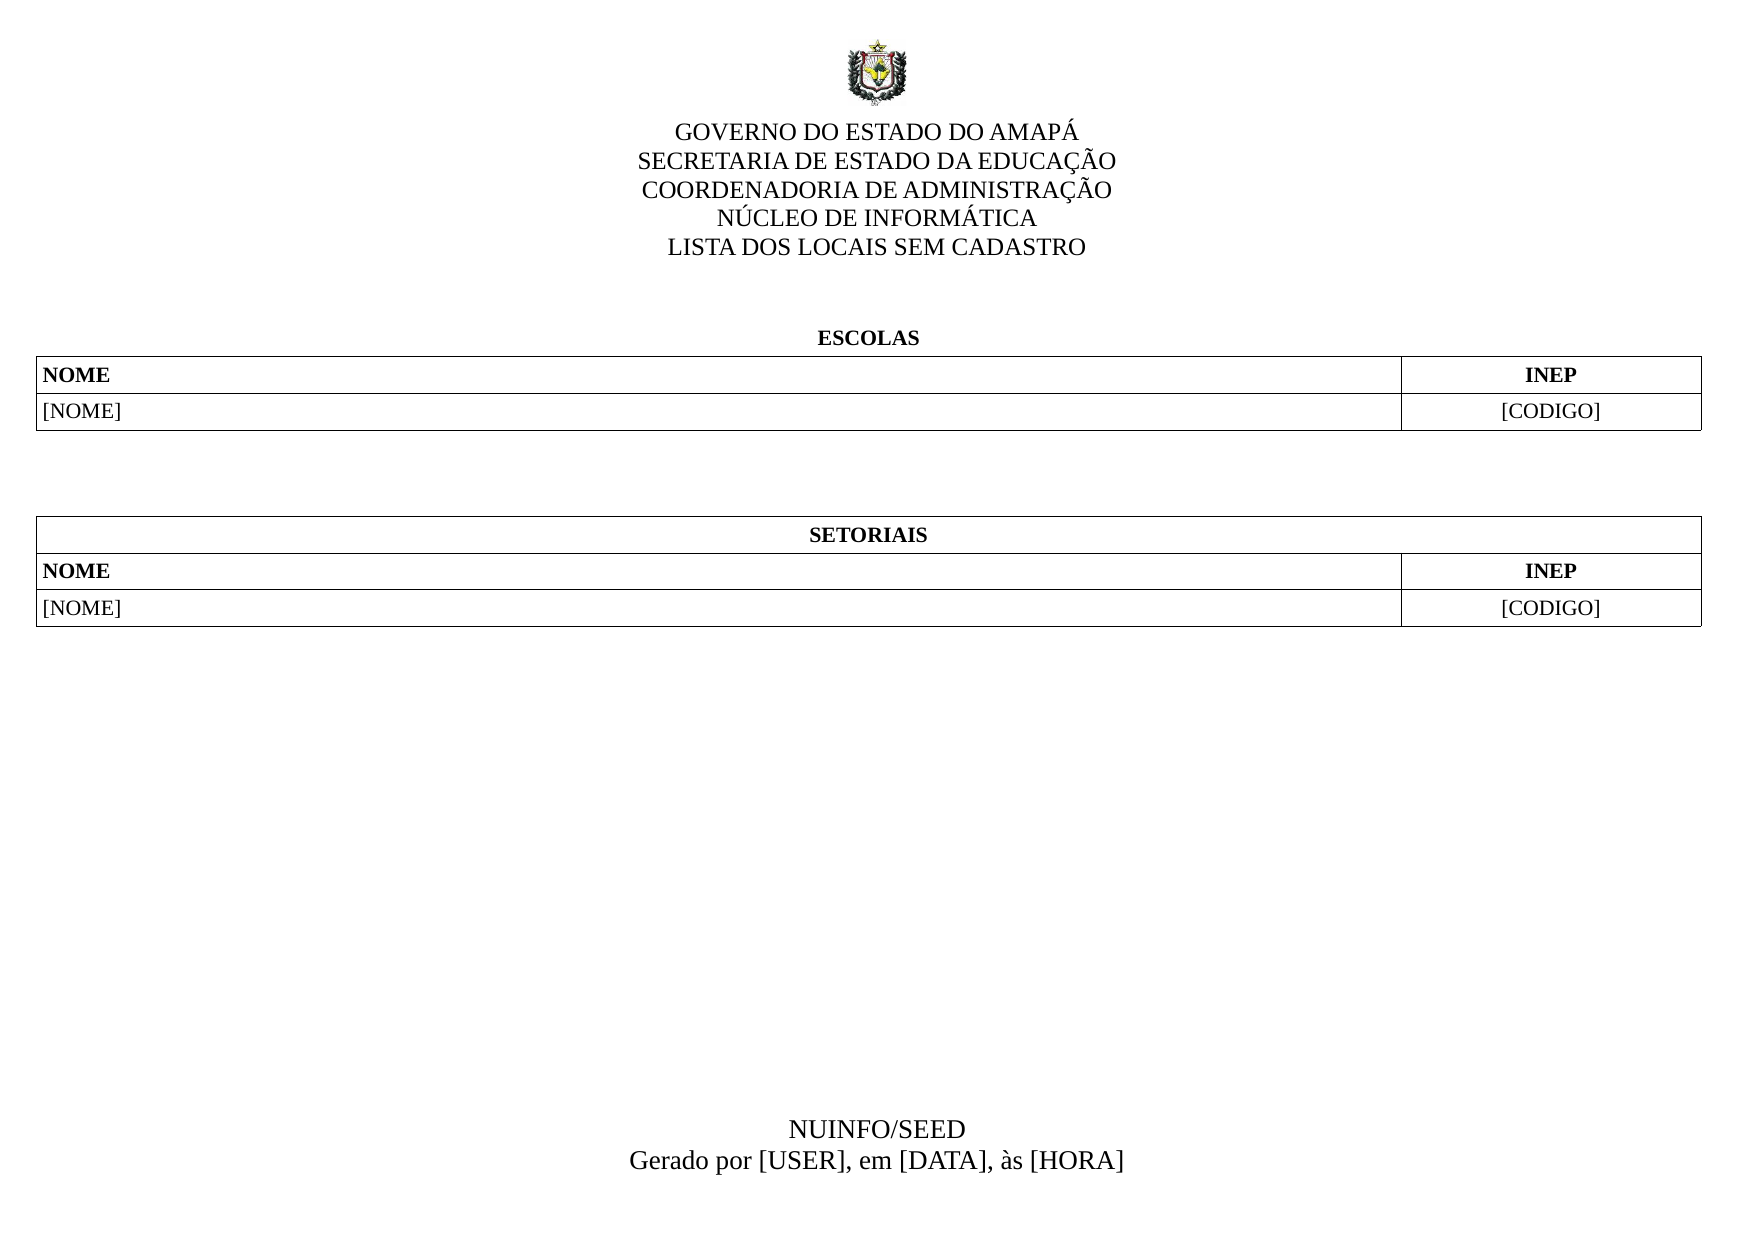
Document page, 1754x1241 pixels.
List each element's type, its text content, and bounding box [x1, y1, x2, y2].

table_cell INEP [1402, 554, 1701, 589]
table_cell [CODIGO] [1402, 590, 1701, 626]
table_header SETORIAIS [37, 517, 1701, 553]
picture [847, 39, 907, 106]
table_cell [NOME] [37, 394, 1401, 429]
table_cell [CODIGO] [1402, 394, 1701, 429]
table_cell [NOME] [37, 590, 1401, 626]
table_cell NOME [37, 357, 1401, 393]
table_cell NOME [37, 554, 1401, 589]
table_cell INEP [1402, 357, 1701, 393]
table_header ESCOLAS [36, 319, 1701, 356]
